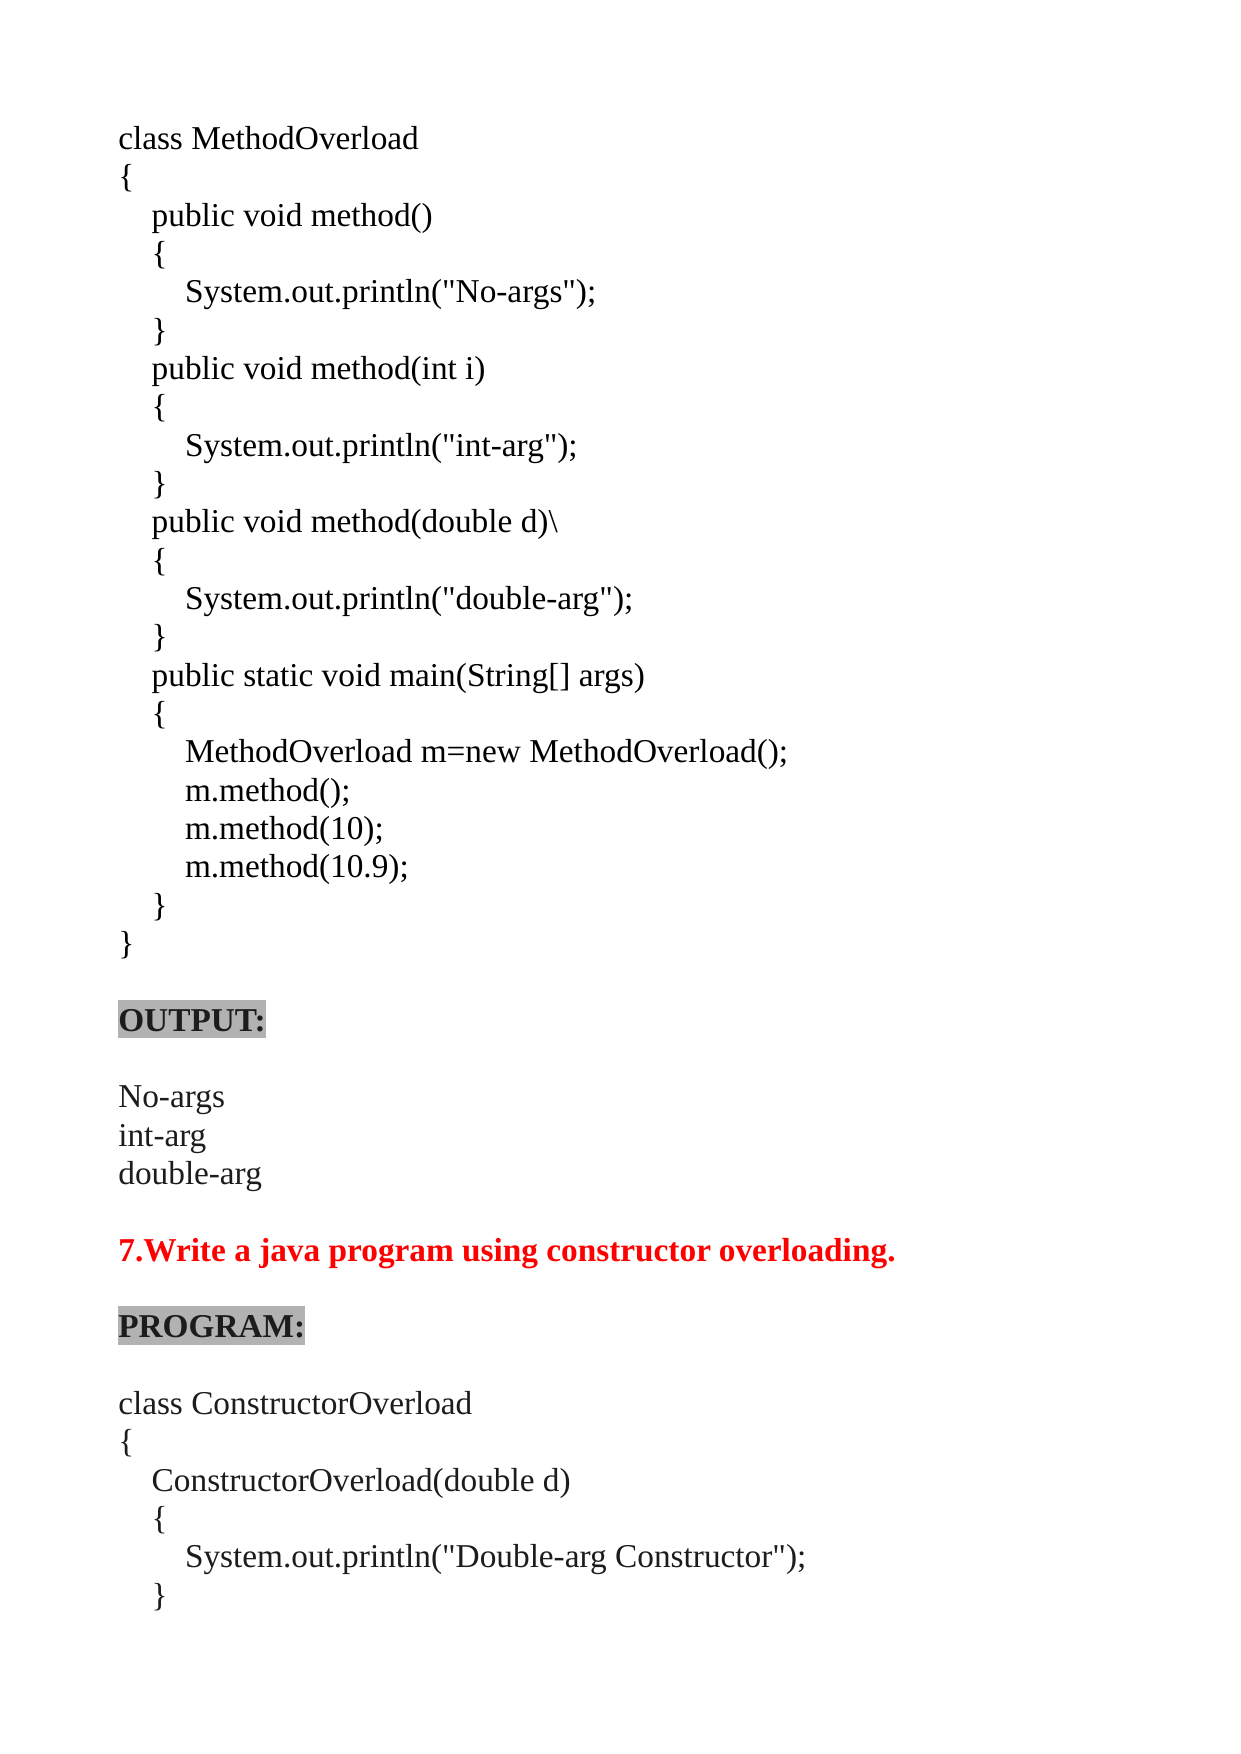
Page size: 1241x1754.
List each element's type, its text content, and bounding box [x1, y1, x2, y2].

text 7.Write a java program using constructor overloading. [118, 1230, 1122, 1268]
text } [118, 616, 1122, 655]
text m.method(10); [118, 808, 1122, 846]
text PROGRAM: [118, 1306, 1122, 1345]
text } [118, 885, 1122, 923]
text { [118, 233, 1122, 271]
text { [118, 156, 1122, 195]
text System.out.println("double-arg"); [118, 578, 1122, 616]
text System.out.println("Double-arg Constructor"); [118, 1536, 1122, 1575]
text { [118, 1421, 1122, 1460]
text int-arg [118, 1115, 1122, 1153]
text System.out.println("No-args"); [118, 271, 1122, 310]
text No-args [118, 1076, 1122, 1115]
text { [118, 693, 1122, 731]
text public static void main(String[] args) [118, 655, 1122, 693]
text } [118, 1575, 1122, 1613]
text public void method(int i) [118, 348, 1122, 386]
text { [118, 540, 1122, 578]
text class MethodOverload [118, 118, 1122, 156]
text class ConstructorOverload [118, 1383, 1122, 1421]
text double-arg [118, 1153, 1122, 1191]
text public void method() [118, 195, 1122, 233]
text { [118, 1498, 1122, 1536]
text } [118, 310, 1122, 348]
text } [118, 463, 1122, 501]
text public void method(double d)\ [118, 501, 1122, 540]
text ConstructorOverload(double d) [118, 1460, 1122, 1498]
text m.method(10.9); [118, 846, 1122, 885]
text m.method(); [118, 770, 1122, 808]
text MethodOverload m=new MethodOverload(); [118, 731, 1122, 770]
text { [118, 386, 1122, 425]
text OUTPUT: [118, 1000, 1122, 1038]
text System.out.println("int-arg"); [118, 425, 1122, 463]
text } [118, 923, 1122, 961]
